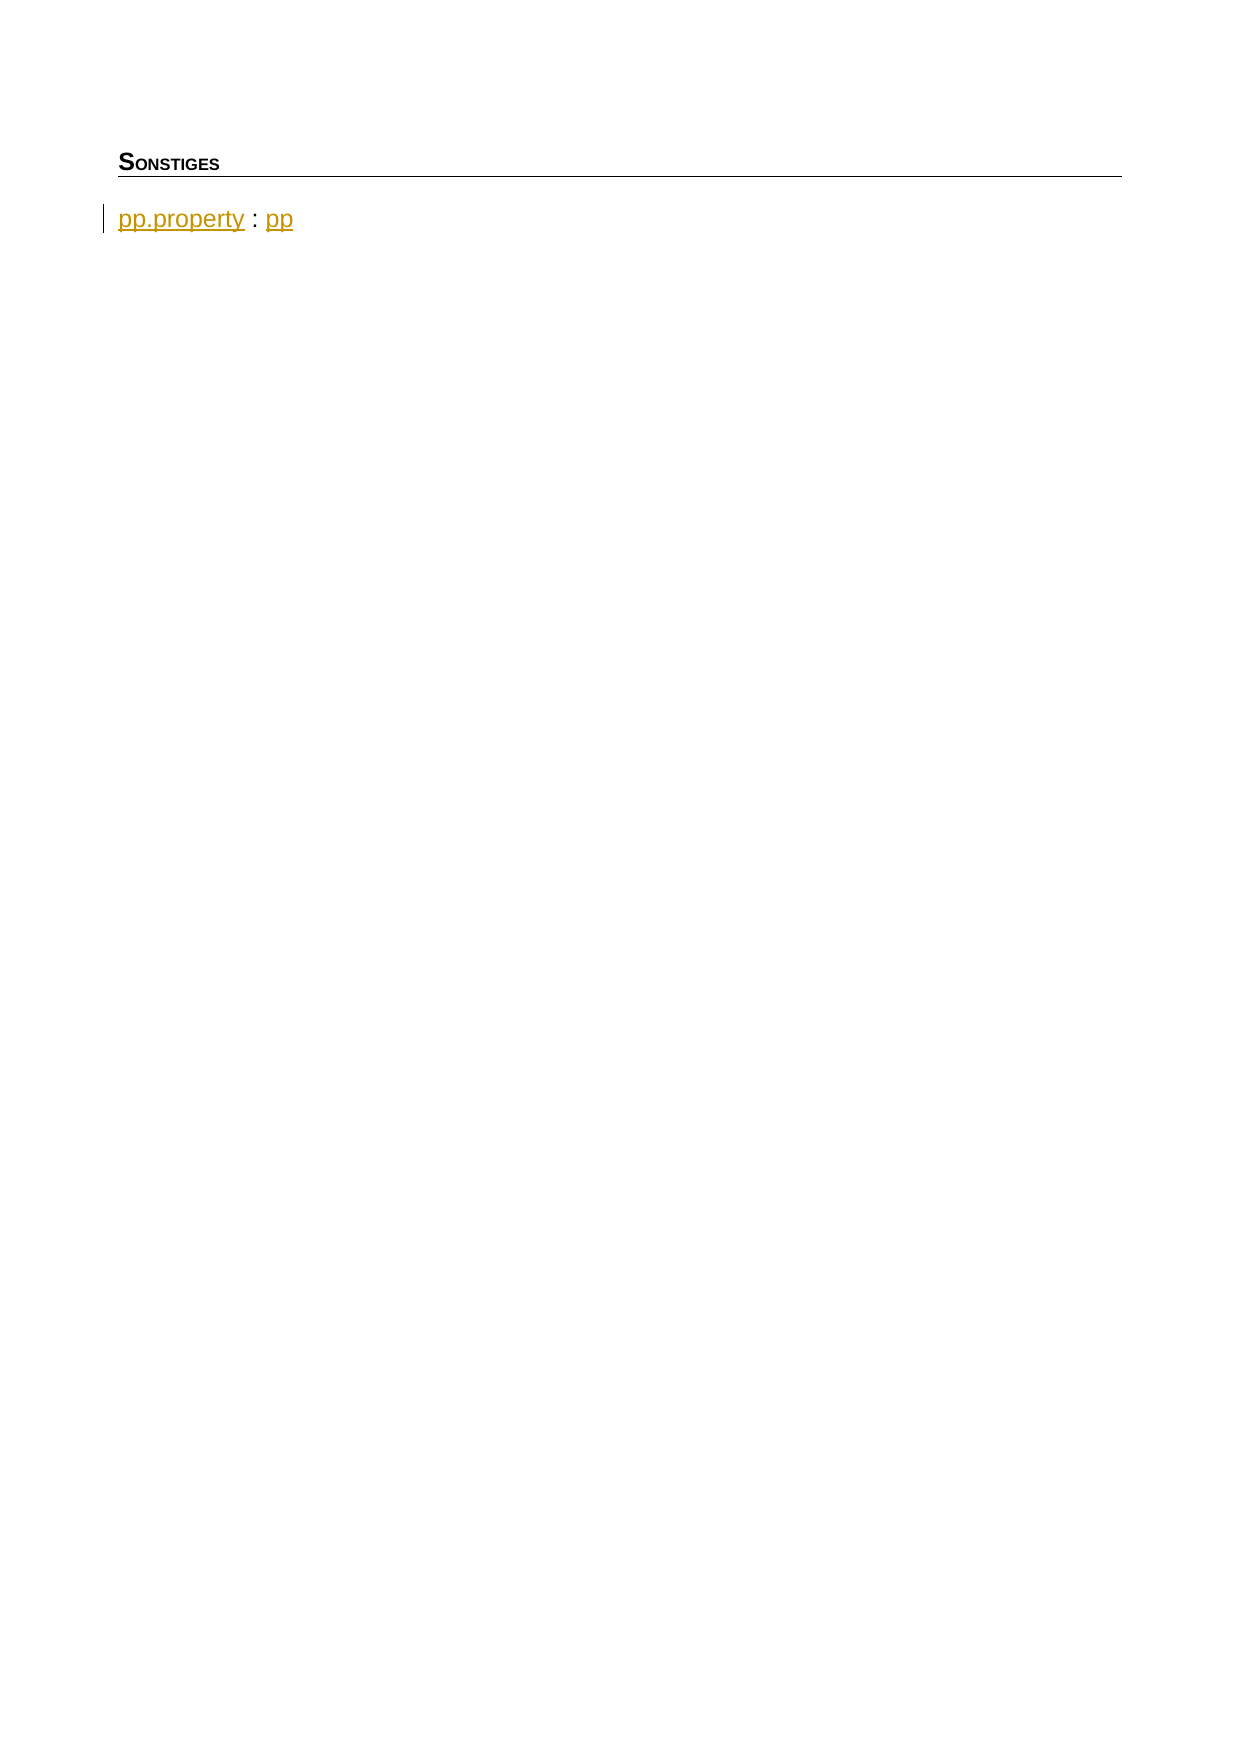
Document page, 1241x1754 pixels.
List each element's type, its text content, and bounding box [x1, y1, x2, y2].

text pp.property : pp [118, 204, 1122, 233]
text Sonstiges [118, 147, 1122, 176]
